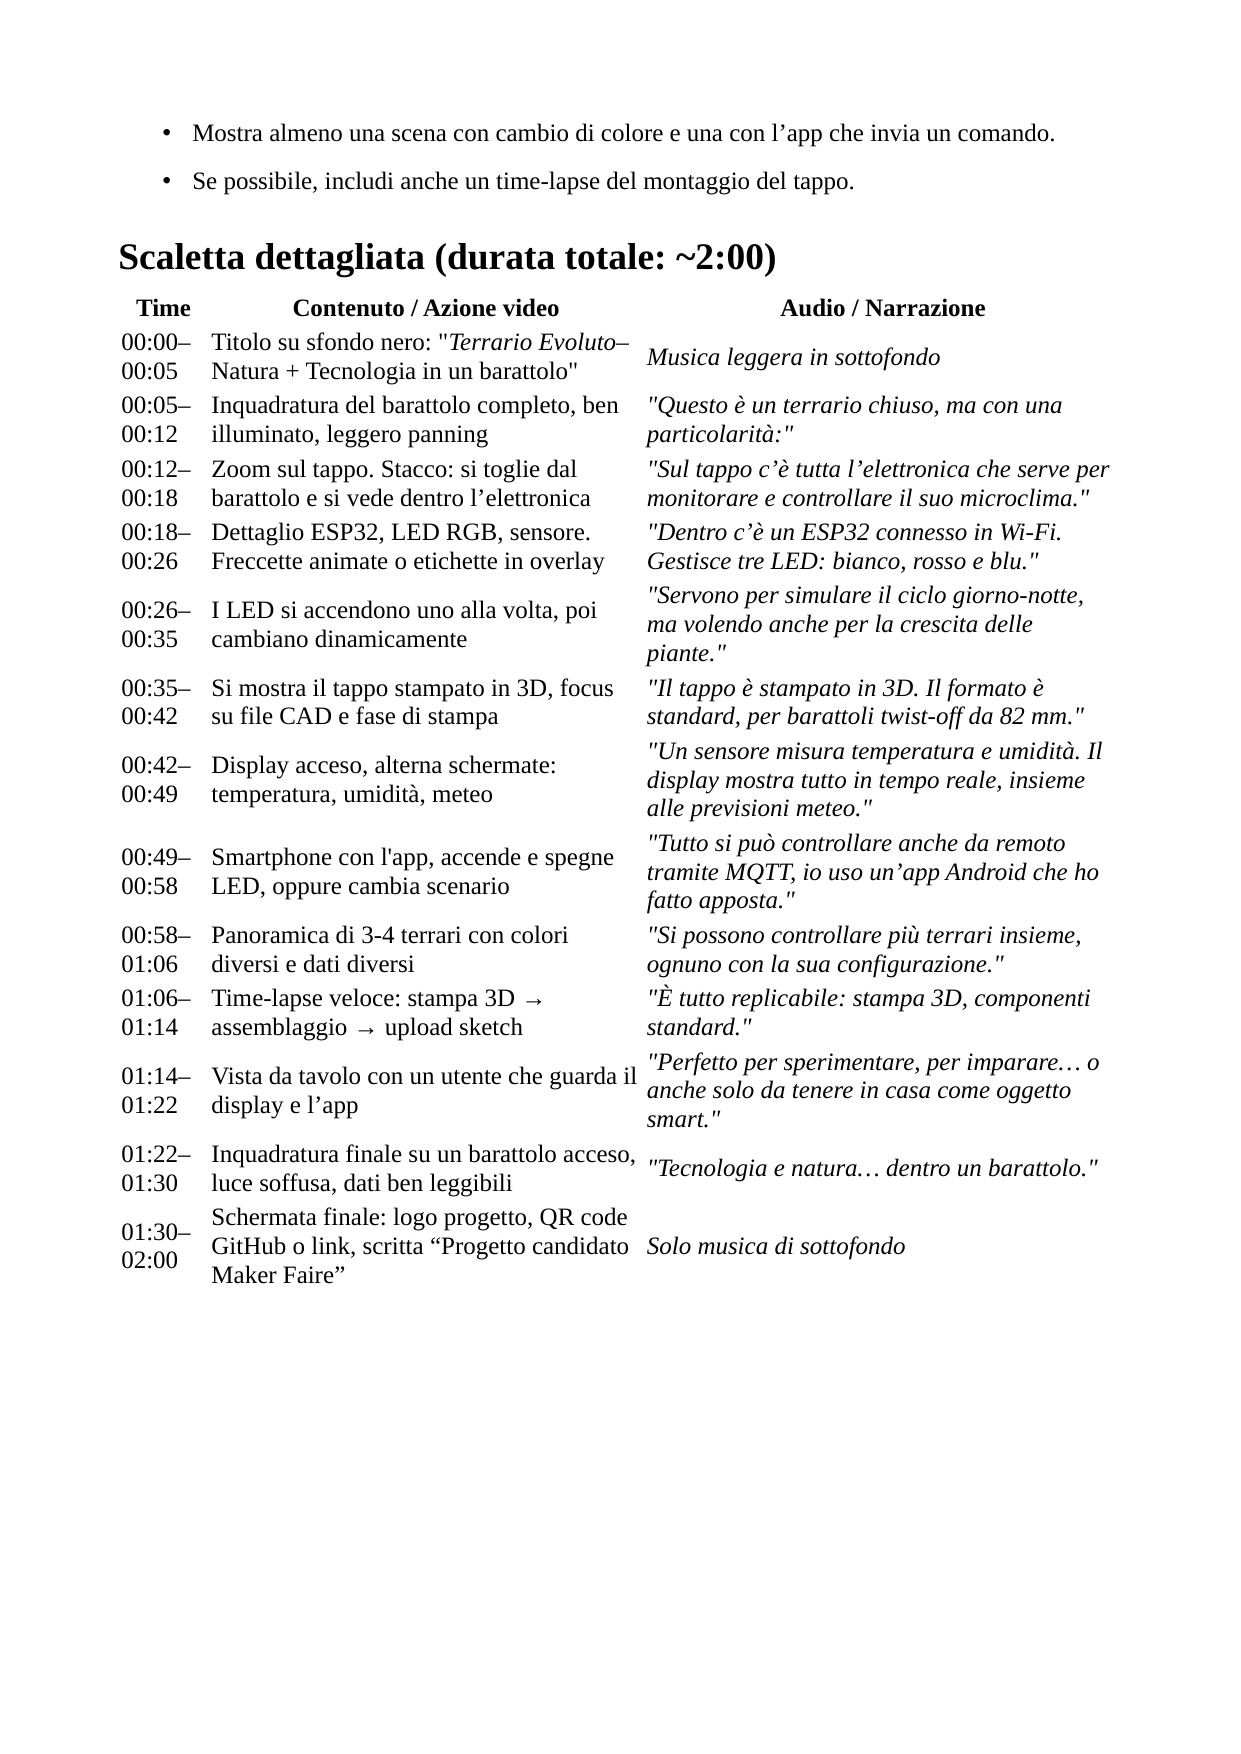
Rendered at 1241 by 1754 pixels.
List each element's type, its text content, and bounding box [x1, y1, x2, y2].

table_cell "È tutto replicabile: stampa 3D, componenti standard." [644, 981, 1122, 1044]
table_cell 00:12–00:18 [118, 451, 208, 514]
table_cell "Tutto si può controllare anche da remoto tramite MQTT, io uso un’app Android che ho fatto apposta." [644, 825, 1122, 917]
table_cell "Tecnologia e natura… dentro un barattolo." [644, 1136, 1122, 1199]
table_cell "Si possono controllare più terrari insieme, ognuno con la sua configurazione." [644, 917, 1122, 981]
table_cell Inquadratura finale su un barattolo acceso, luce soffusa, dati ben leggibili [208, 1136, 644, 1199]
table_header Contenuto / Azione video [208, 290, 644, 324]
list Se possibile, includi anche un time-lapse del montaggio del tappo. [162, 166, 1122, 194]
table_cell Display acceso, alterna schermate: temperatura, umidità, meteo [208, 733, 644, 825]
table_cell 00:49–00:58 [118, 825, 208, 917]
subtitle Scaletta dettagliata (durata totale: ~2:00) [118, 234, 1122, 277]
table_cell Solo musica di sottofondo [644, 1199, 1122, 1291]
table_cell Time-lapse veloce: stampa 3D → assemblaggio → upload sketch [208, 981, 644, 1044]
table_cell 00:42–00:49 [118, 733, 208, 825]
table_cell "Un sensore misura temperatura e umidità. Il display mostra tutto in tempo reale, insieme alle previsioni meteo." [644, 733, 1122, 825]
table_cell 00:58–01:06 [118, 917, 208, 981]
table_cell 01:14–01:22 [118, 1044, 208, 1136]
table_cell Vista da tavolo con un utente che guarda il display e l’app [208, 1044, 644, 1136]
table_cell "Perfetto per sperimentare, per imparare… o anche solo da tenere in casa come oggetto smart." [644, 1044, 1122, 1136]
table_cell "Servono per simulare il ciclo giorno-notte, ma volendo anche per la crescita delle piante." [644, 578, 1122, 670]
table_cell Si mostra il tappo stampato in 3D, focus su file CAD e fase di stampa [208, 670, 644, 733]
table_cell Panoramica di 3-4 terrari con colori diversi e dati diversi [208, 917, 644, 981]
table_header Audio / Narrazione [644, 290, 1122, 324]
table_cell Musica leggera in sottofondo [644, 324, 1122, 388]
table_cell "Dentro c’è un ESP32 connesso in Wi-Fi. Gestisce tre LED: bianco, rosso e blu." [644, 514, 1122, 578]
table_cell Titolo su sfondo nero: "Terrario Evoluto– Natura + Tecnologia in un barattolo" [208, 324, 644, 388]
table_cell 00:26–00:35 [118, 578, 208, 670]
table_cell I LED si accendono uno alla volta, poi cambiano dinamicamente [208, 578, 644, 670]
table_cell 01:30–02:00 [118, 1199, 208, 1291]
table_header Time [118, 290, 208, 324]
table_cell "Sul tappo c’è tutta l’elettronica che serve per monitorare e controllare il suo microclima." [644, 451, 1122, 514]
table_cell 00:18–00:26 [118, 514, 208, 578]
table_cell 01:06–01:14 [118, 981, 208, 1044]
table_cell 01:22–01:30 [118, 1136, 208, 1199]
table_cell 00:35–00:42 [118, 670, 208, 733]
table_cell Dettaglio ESP32, LED RGB, sensore. Freccette animate o etichette in overlay [208, 514, 644, 578]
table_cell 00:05–00:12 [118, 388, 208, 451]
table_cell 00:00–00:05 [118, 324, 208, 388]
table_cell "Questo è un terrario chiuso, ma con una particolarità:" [644, 388, 1122, 451]
list Mostra almeno una scena con cambio di colore e una con l’app che invia un comando. [162, 118, 1122, 147]
table_cell Schermata finale: logo progetto, QR code GitHub o link, scritta “Progetto candidato Maker Faire” [208, 1199, 644, 1291]
table_cell "Il tappo è stampato in 3D. Il formato è standard, per barattoli twist-off da 82 mm." [644, 670, 1122, 733]
table_cell Smartphone con l'app, accende e spegne LED, oppure cambia scenario [208, 825, 644, 917]
table_cell Inquadratura del barattolo completo, ben illuminato, leggero panning [208, 388, 644, 451]
table_cell Zoom sul tappo. Stacco: si toglie dal barattolo e si vede dentro l’elettronica [208, 451, 644, 514]
